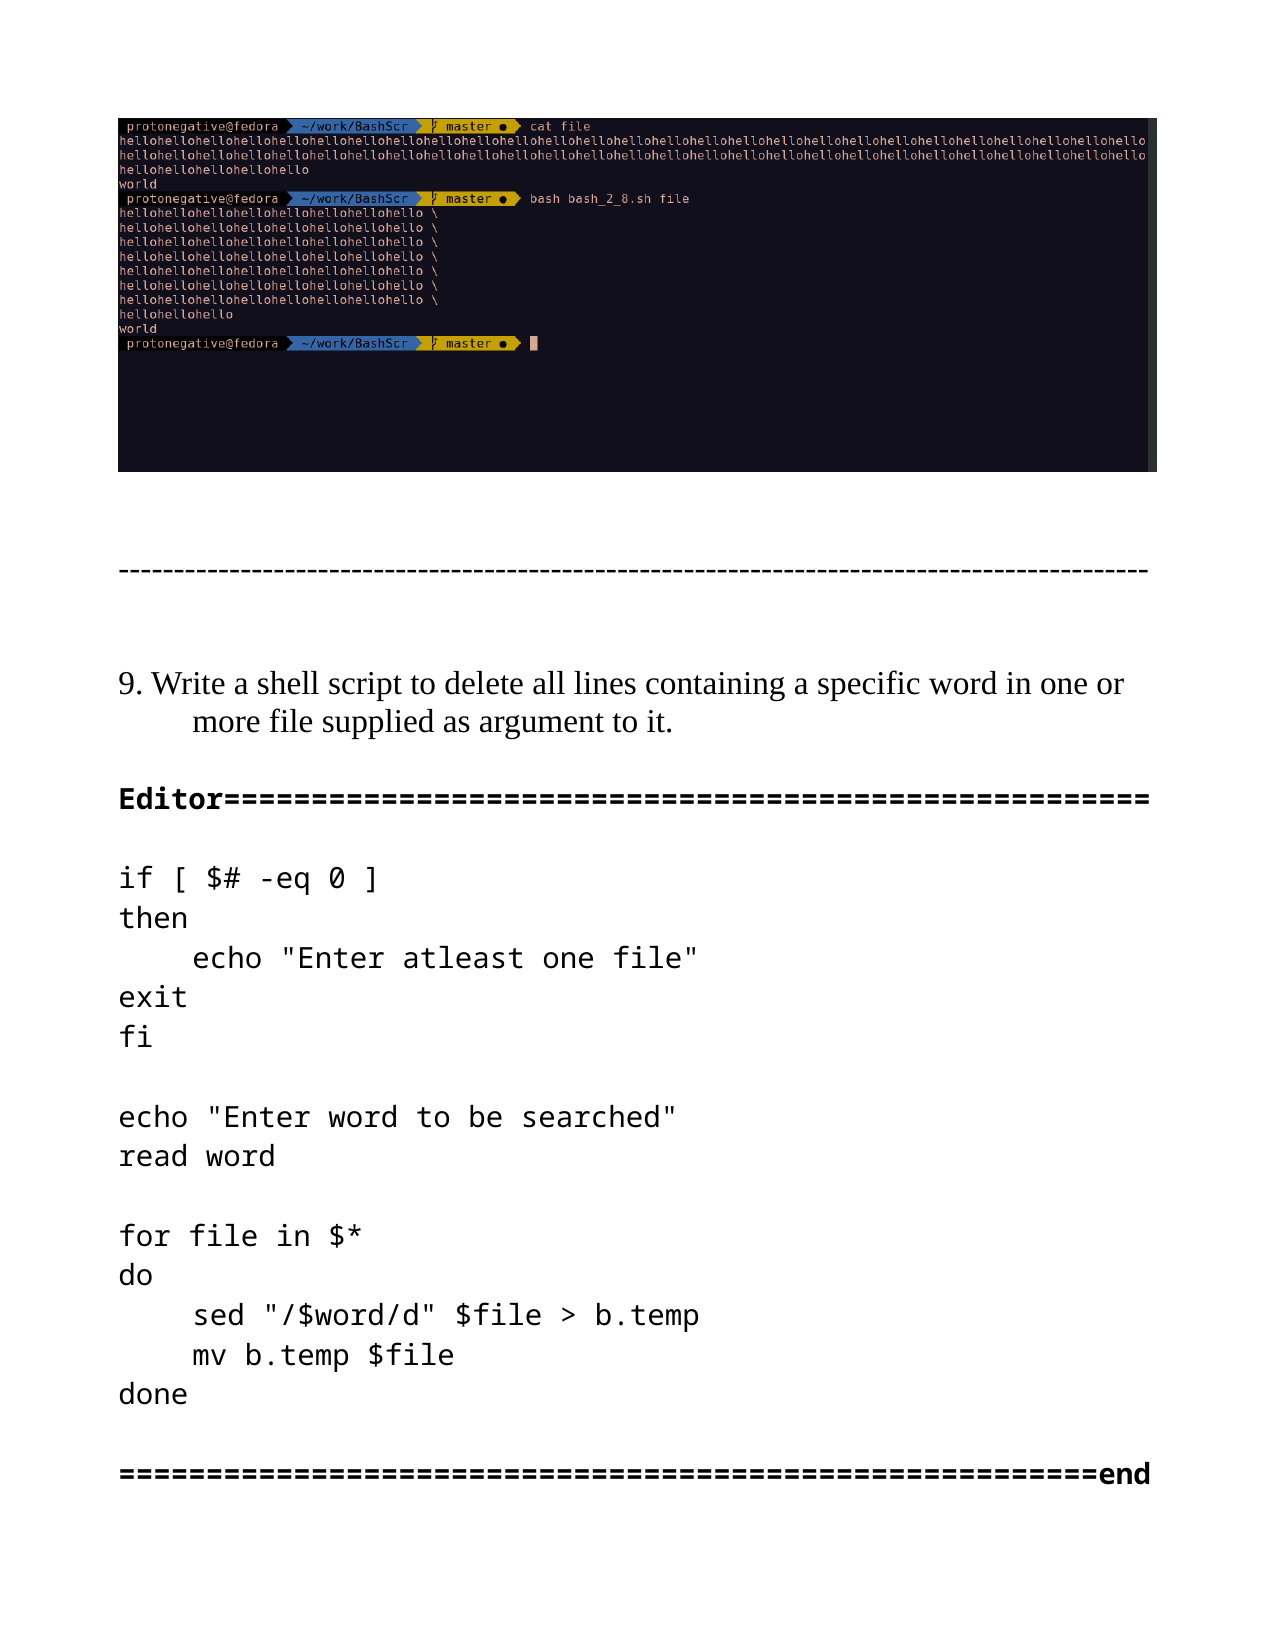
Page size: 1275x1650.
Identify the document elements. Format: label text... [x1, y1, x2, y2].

text read word [118, 1136, 1157, 1175]
text --------------------------------------------------------------------------------------------- [118, 548, 1157, 587]
text for file in $* [118, 1215, 1157, 1254]
text more file supplied as argument to it. [118, 702, 1157, 740]
text sed "/$word/d" $file > b.temp [118, 1294, 1157, 1334]
text Editor===================================================== [118, 778, 1157, 818]
text then [118, 897, 1157, 937]
text fi [118, 1016, 1157, 1056]
text exit [118, 977, 1157, 1016]
text done [118, 1374, 1157, 1413]
text mv b.temp $file [118, 1334, 1157, 1374]
text do [118, 1254, 1157, 1294]
text ========================================================end [118, 1453, 1157, 1493]
text 9. Write a shell script to delete all lines containing a specific word in one or [118, 663, 1157, 702]
picture [118, 118, 1157, 472]
text if [ $# -eq 0 ] [118, 858, 1157, 897]
text echo "Enter word to be searched" [118, 1096, 1157, 1136]
text echo "Enter atleast one file" [118, 937, 1157, 977]
